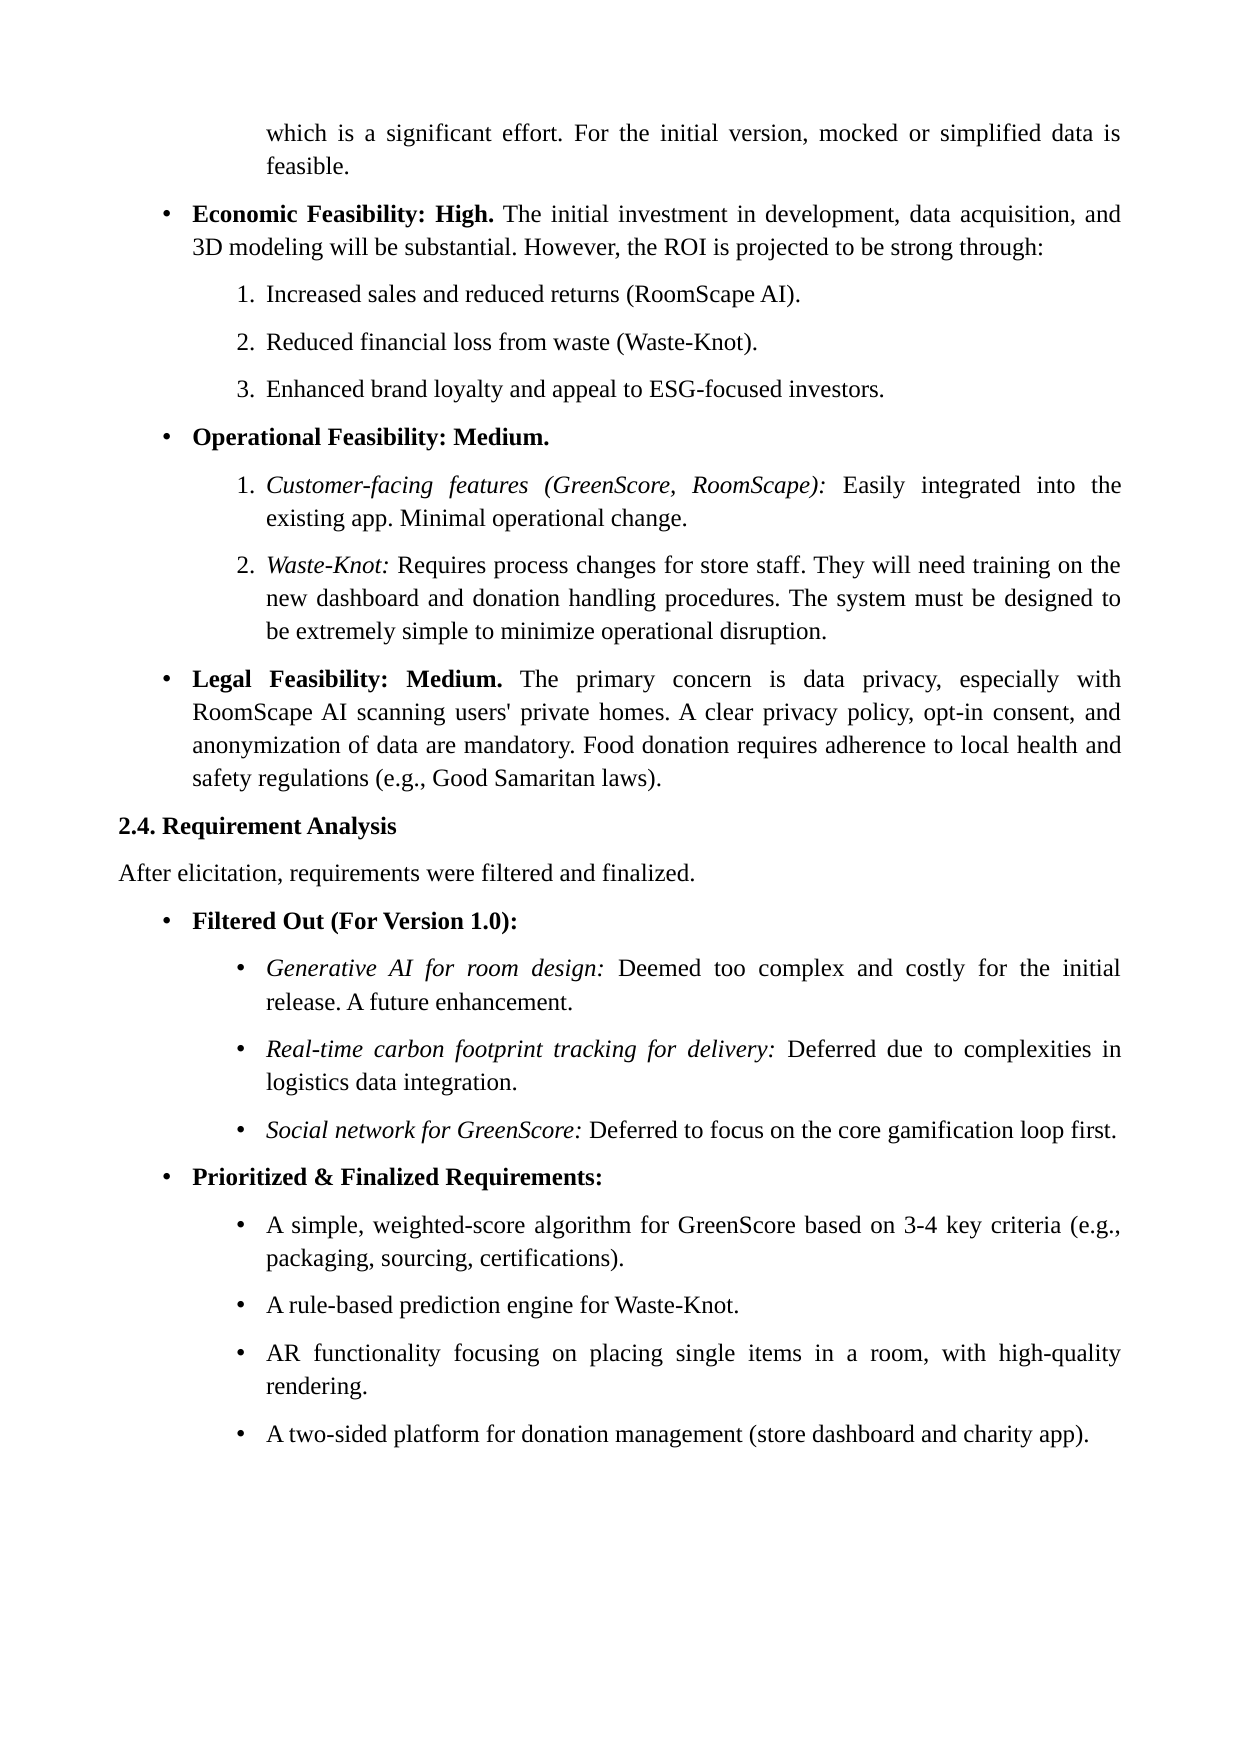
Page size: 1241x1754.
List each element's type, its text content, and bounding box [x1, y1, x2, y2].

list Generative AI for room design: Deemed too complex and costly for the initial release. A future enhancement. [236, 953, 1122, 1015]
list A two-sided platform for donation management (store dashboard and charity app). [236, 1419, 1122, 1448]
list Real-time carbon footprint tracking for delivery: Deferred due to complexities in logistics data integration. [236, 1034, 1122, 1096]
list Enhanced brand loyalty and appeal to ESG-focused investors. [236, 374, 1122, 403]
list Social network for GreenScore: Deferred to focus on the core gamification loop first. [236, 1115, 1122, 1143]
list Operational Feasibility: Medium. [162, 422, 1122, 451]
list Filtered Out (For Version 1.0): [162, 906, 1122, 935]
list Increased sales and reduced returns (RoomScape AI). [236, 279, 1122, 308]
list A simple, weighted-score algorithm for GreenScore based on 3-4 key criteria (e.g., packaging, sourcing, certifications). [236, 1210, 1122, 1272]
subtitle 2.4. Requirement Analysis [118, 811, 1122, 839]
list Customer-facing features (GreenScore, RoomScape): Easily integrated into the existing app. Minimal operational change. [236, 470, 1122, 532]
list Waste-Knot: Requires process changes for store staff. They will need training on the new dashboard and donation handling procedures. The system must be designed to be extremely simple to minimize operational disruption. [236, 550, 1122, 645]
list Reduced financial loss from waste (Waste-Knot). [236, 327, 1122, 356]
list which is a significant effort. For the initial version, mocked or simplified data is feasible. [236, 118, 1122, 180]
list A rule-based prediction engine for Waste-Knot. [236, 1291, 1122, 1319]
list Prioritized & Finalized Requirements: [162, 1162, 1122, 1191]
list Economic Feasibility: High. The initial investment in development, data acquisition, and 3D modeling will be substantial. However, the ROI is projected to be strong through: [162, 199, 1122, 261]
text After elicitation, requirements were filtered and finalized. [118, 858, 1122, 887]
list Legal Feasibility: Medium. The primary concern is data privacy, especially with RoomScape AI scanning users' private homes. A clear privacy policy, opt-in consent, and anonymization of data are mandatory. Food donation requires adherence to local health and safety regulations (e.g., Good Samaritan laws). [162, 664, 1122, 792]
list AR functionality focusing on placing single items in a room, with high-quality rendering. [236, 1338, 1122, 1400]
